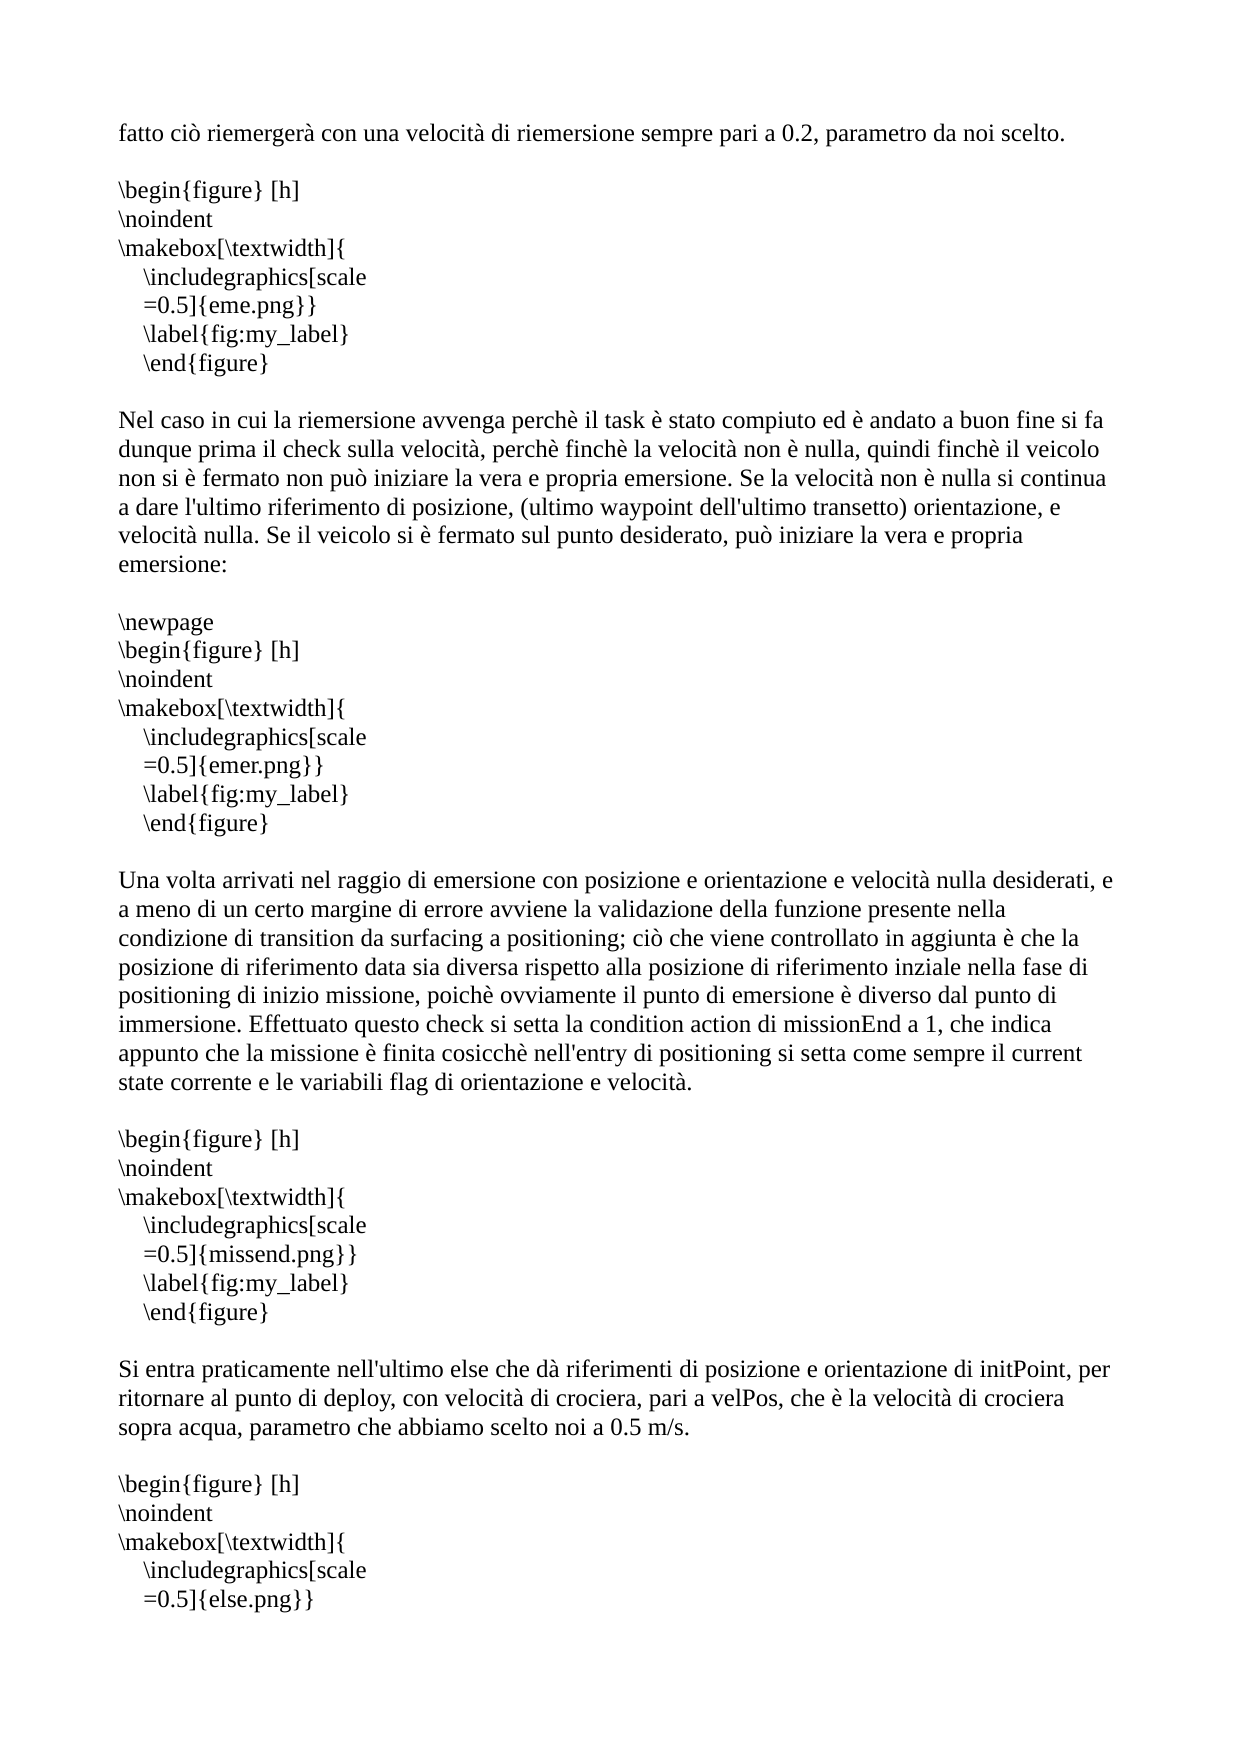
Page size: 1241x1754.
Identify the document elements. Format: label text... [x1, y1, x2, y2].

text fatto ciò riemergerà con una velocità di riemersione sempre pari a 0.2, parametro da noi scelto. \begin{figure} [h] \noindent \makebox[\textwidth]{ \includegraphics[scale =0.5]{eme.png}} \label{fig:my_label} \end{figure} Nel caso in cui la riemersione avvenga perchè il task è stato compiuto ed è andato a buon fine si fa dunque prima il check sulla velocità, perchè finchè la velocità non è nulla, quindi finchè il veicolo non si è fermato non può iniziare la vera e propria emersione. Se la velocità non è nulla si continua a dare l'ultimo riferimento di posizione, (ultimo waypoint dell'ultimo transetto) orientazione, e velocità nulla. Se il veicolo si è fermato sul punto desiderato, può iniziare la vera e propria emersione: \newpage \begin{figure} [h] \noindent \makebox[\textwidth]{ \includegraphics[scale =0.5]{emer.png}} \label{fig:my_label} \end{figure} Una volta arrivati nel raggio di emersione con posizione e orientazione e velocità nulla desiderati, e a meno di un certo margine di errore avviene la validazione della funzione presente nella condizione di transition da surfacing a positioning; ciò che viene controllato in aggiunta è che la posizione di riferimento data sia diversa rispetto alla posizione di riferimento inziale nella fase di positioning di inizio missione, poichè ovviamente il punto di emersione è diverso dal punto di immersione. Effettuato questo check si setta la condition action di missionEnd a 1, che indica appunto che la missione è finita cosicchè nell'entry di positioning si setta come sempre il current state corrente e le variabili flag di orientazione e velocità. \begin{figure} [h] \noindent \makebox[\textwidth]{ \includegraphics[scale =0.5]{missend.png}} \label{fig:my_label} \end{figure} Si entra praticamente nell'ultimo else che dà riferimenti di posizione e orientazione di initPoint, per ritornare al punto di deploy, con velocità di crociera, pari a velPos, che è la velocità di crociera sopra acqua, parametro che abbiamo scelto noi a 0.5 m/s. \begin{figure} [h] \noindent \makebox[\textwidth]{ \includegraphics[scale =0.5]{else.png}} [118, 118, 1122, 1613]
